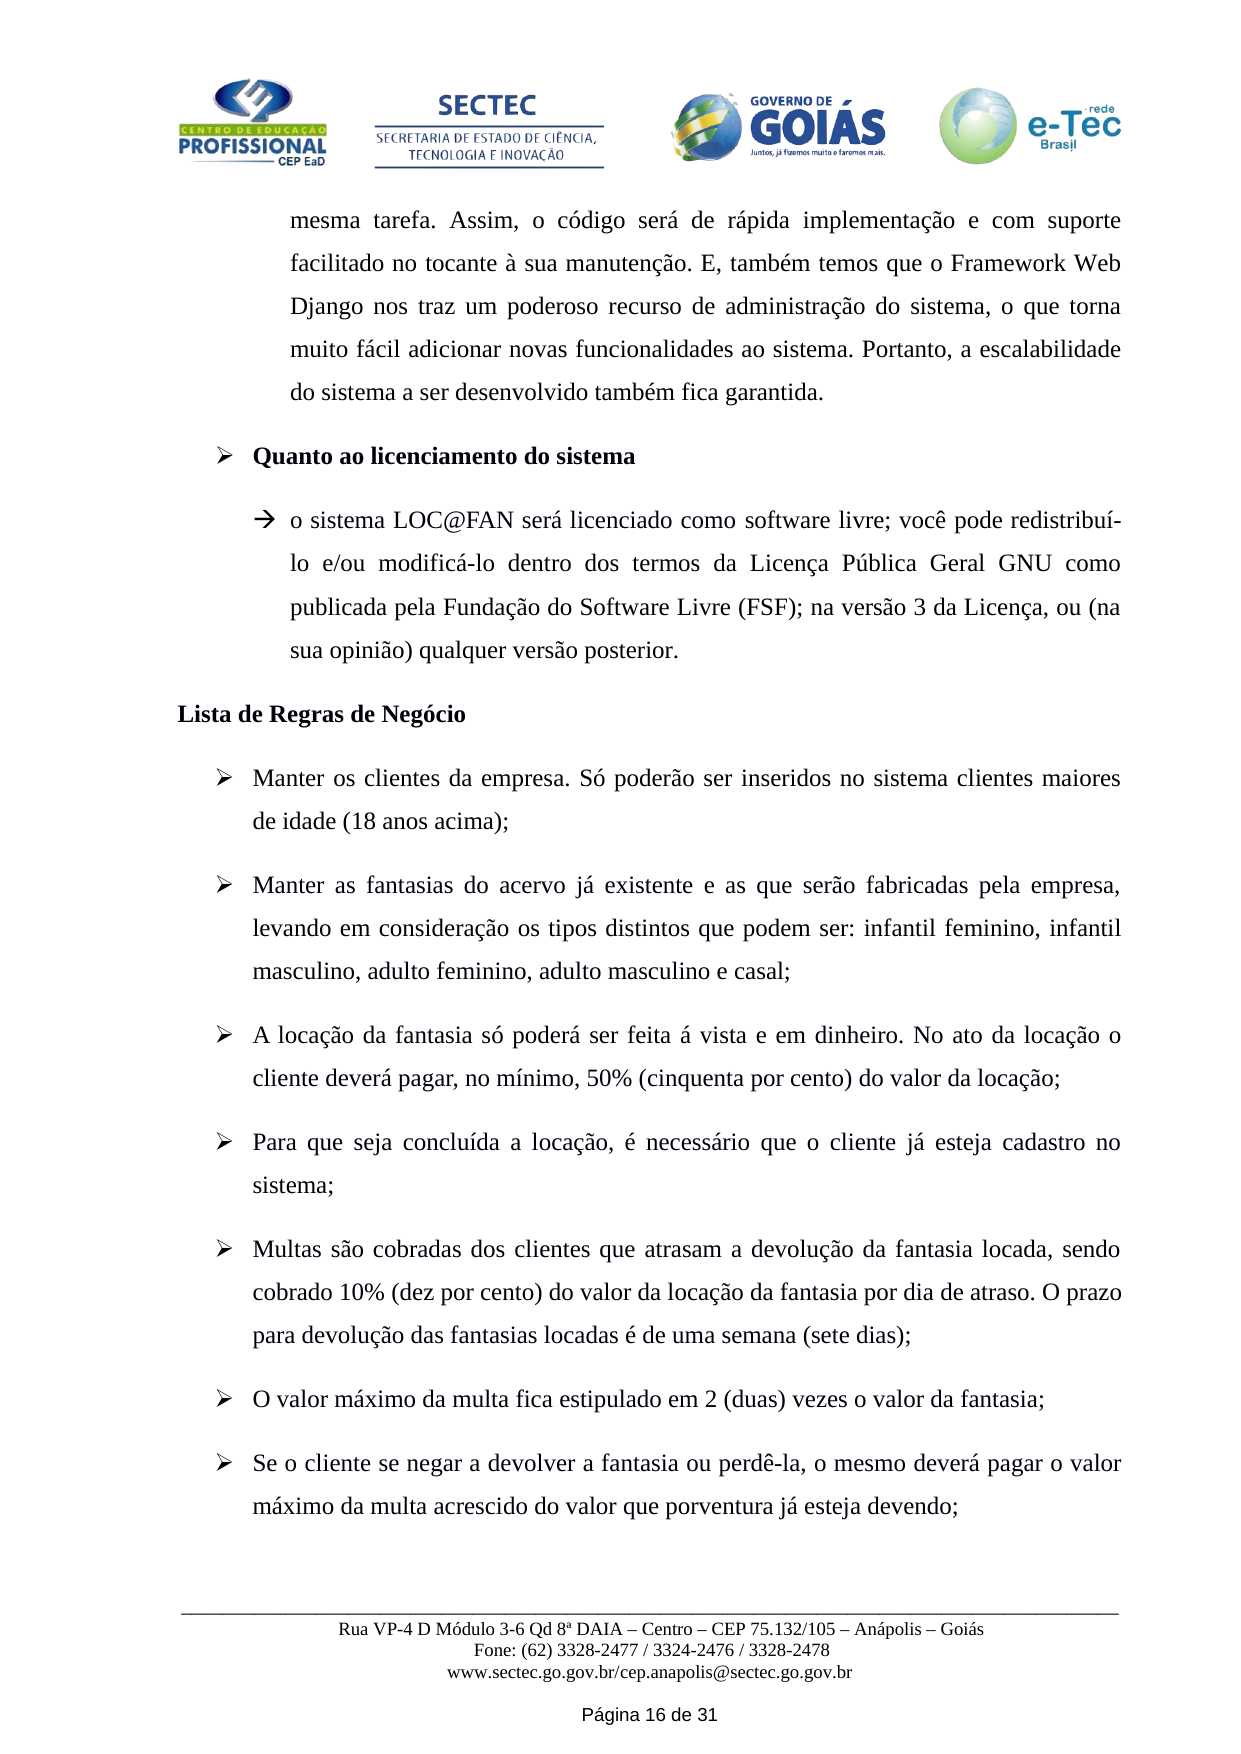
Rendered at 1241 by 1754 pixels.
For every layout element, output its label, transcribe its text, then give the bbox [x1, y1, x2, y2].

list o sistema LOC@FAN será licenciado como software livre; você pode redistribuí-lo e/ou modificá-lo dentro dos termos da Licença Pública Geral GNU como publicada pela Fundação do Software Livre (FSF); na versão 3 da Licença, ou (na sua opinião) qualquer versão posterior. [252, 505, 1122, 663]
list Manter as fantasias do acervo já existente e as que serão fabricadas pela empresa, levando em consideração os tipos distintos que podem ser: infantil feminino, infantil masculino, adulto feminino, adulto masculino e casal; [214, 870, 1122, 985]
list Quanto ao licenciamento do sistema [215, 441, 1122, 470]
picture [177, 75, 1123, 176]
list O valor máximo da multa fica estipulado em 2 (duas) vezes o valor da fantasia; [214, 1384, 1122, 1413]
list Manter os clientes da empresa. Só poderão ser inseridos no sistema clientes maiores de idade (18 anos acima); [214, 763, 1122, 834]
list mesma tarefa. Assim, o código será de rápida implementação e com suporte facilitado no tocante à sua manutenção. E, também temos que o Framework Web Django nos traz um poderoso recurso de administração do sistema, o que torna muito fácil adicionar novas funcionalidades ao sistema. Portanto, a escalabilidade do sistema a ser desenvolvido também fica garantida. [252, 205, 1122, 406]
list Se o cliente se negar a devolver a fantasia ou perdê-la, o mesmo deverá pagar o valor máximo da multa acrescido do valor que porventura já esteja devendo; [214, 1448, 1122, 1520]
text Lista de Regras de Negócio [177, 699, 1122, 727]
list A locação da fantasia só poderá ser feita á vista e em dinheiro. No ato da locação o cliente deverá pagar, no mínimo, 50% (cinquenta por cento) do valor da locação; [214, 1020, 1122, 1092]
list Multas são cobradas dos clientes que atrasam a devolução da fantasia locada, sendo cobrado 10% (dez por cento) do valor da locação da fantasia por dia de atraso. O prazo para devolução das fantasias locadas é de uma semana (sete dias); [214, 1234, 1122, 1349]
list Para que seja concluída a locação, é necessário que o cliente já esteja cadastro no sistema; [214, 1127, 1122, 1199]
